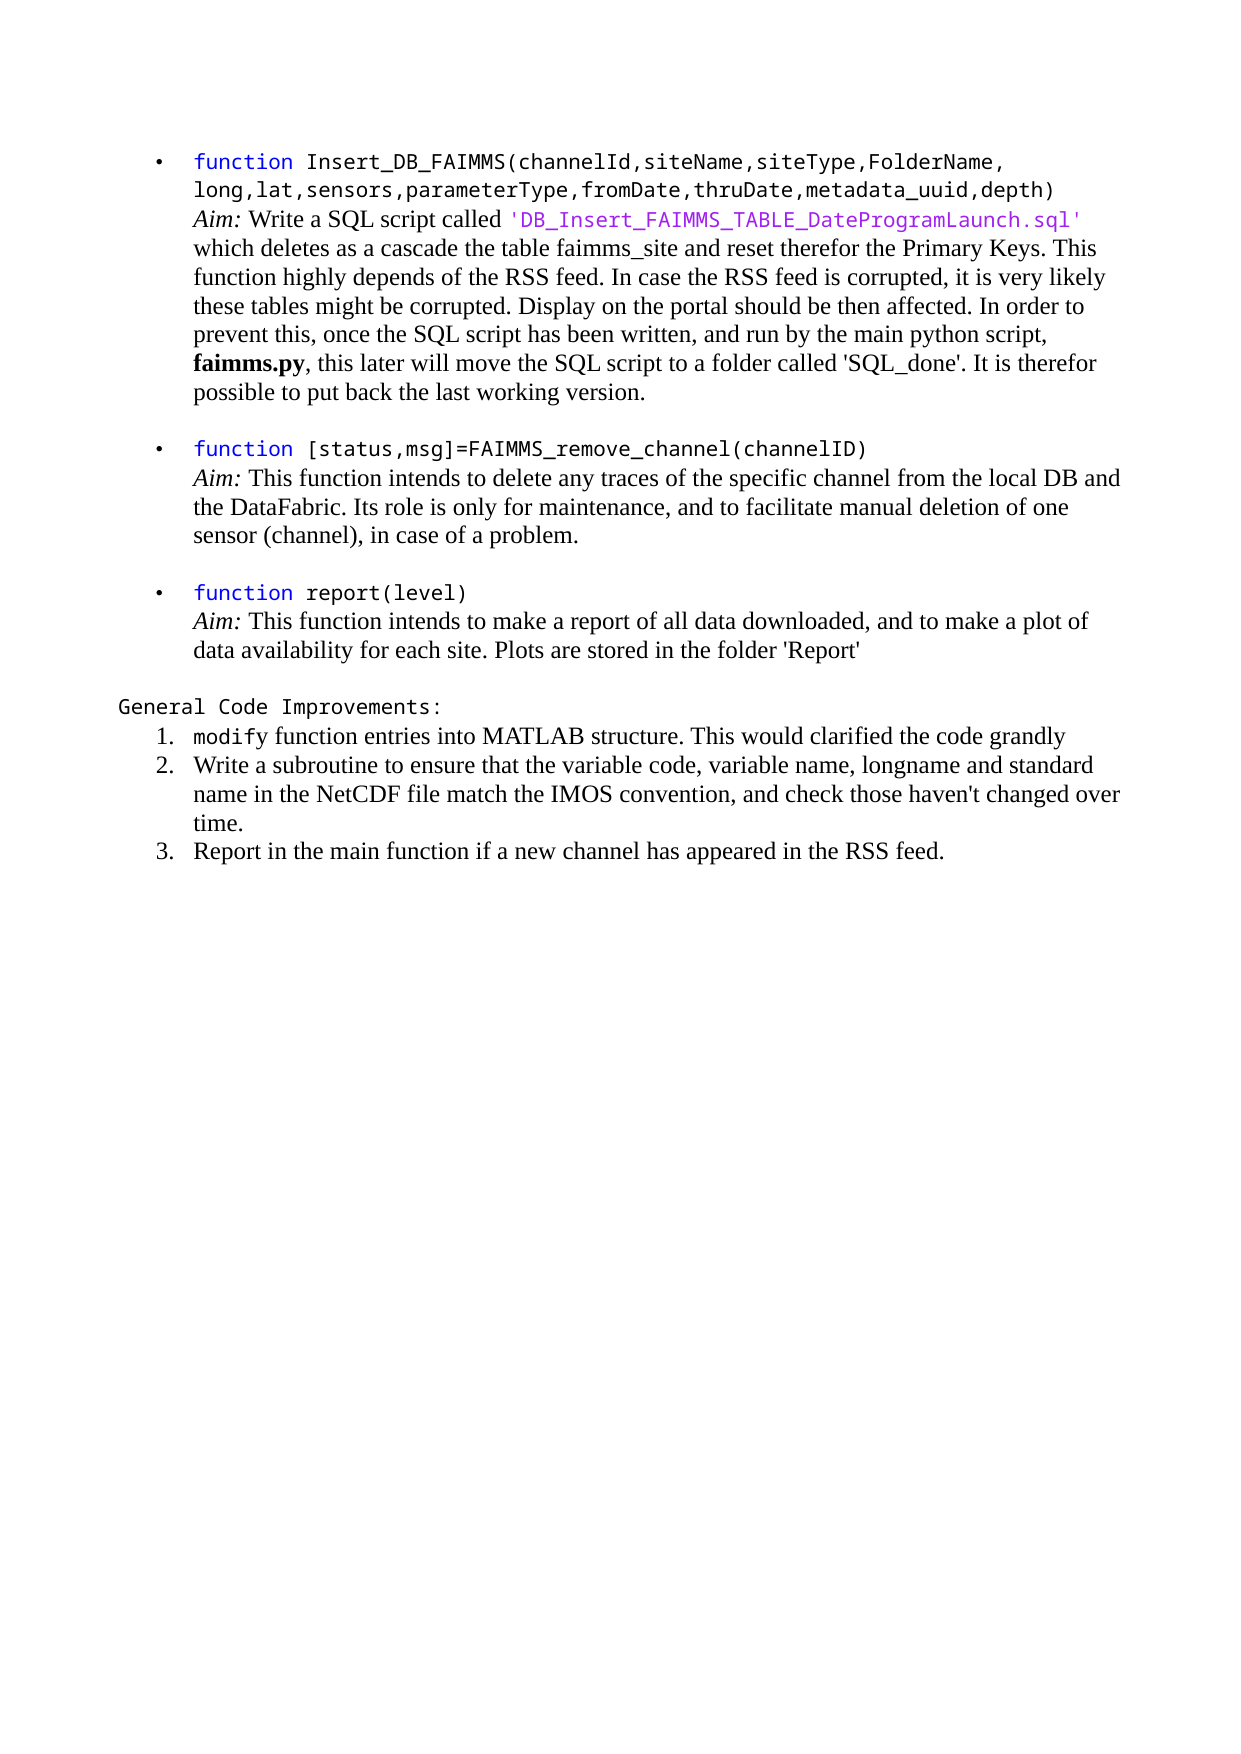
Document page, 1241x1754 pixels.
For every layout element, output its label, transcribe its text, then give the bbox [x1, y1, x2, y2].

list modify function entries into MATLAB structure. This would clarified the code grandly [156, 721, 1122, 750]
list function Insert_DB_FAIMMS(channelId,siteName,siteType,FolderName, long,lat,sensors,parameterType,fromDate,thruDate,metadata_uuid,depth) [156, 147, 1122, 204]
list function report(level) [156, 578, 1122, 606]
list Write a subroutine to ensure that the variable code, variable name, longname and standard name in the NetCDF file match the IMOS convention, and check those haven't changed over time. [156, 750, 1122, 836]
list Aim: This function intends to delete any traces of the specific channel from the local DB and the DataFabric. Its role is only for maintenance, and to facilitate manual deletion of one sensor (channel), in case of a problem. [156, 463, 1122, 549]
list function [status,msg]=FAIMMS_remove_channel(channelID) [156, 434, 1122, 463]
list Aim: Write a SQL script called 'DB_Insert_FAIMMS_TABLE_DateProgramLaunch.sql' which deletes as a cascade the table faimms_site and reset therefor the Primary Keys. This function highly depends of the RSS feed. In case the RSS feed is corrupted, it is very likely these tables might be corrupted. Display on the portal should be then affected. In order to prevent this, once the SQL script has been written, and run by the main python script, faimms.py, this later will move the SQL script to a folder called 'SQL_done'. It is therefor possible to put back the last working version. [156, 204, 1122, 406]
text General Code Improvements: [118, 692, 1122, 721]
list Aim: This function intends to make a report of all data downloaded, and to make a plot of data availability for each site. Plots are stored in the folder 'Report' [156, 606, 1122, 664]
list Report in the main function if a new channel has appeared in the RSS feed. [156, 836, 1122, 865]
